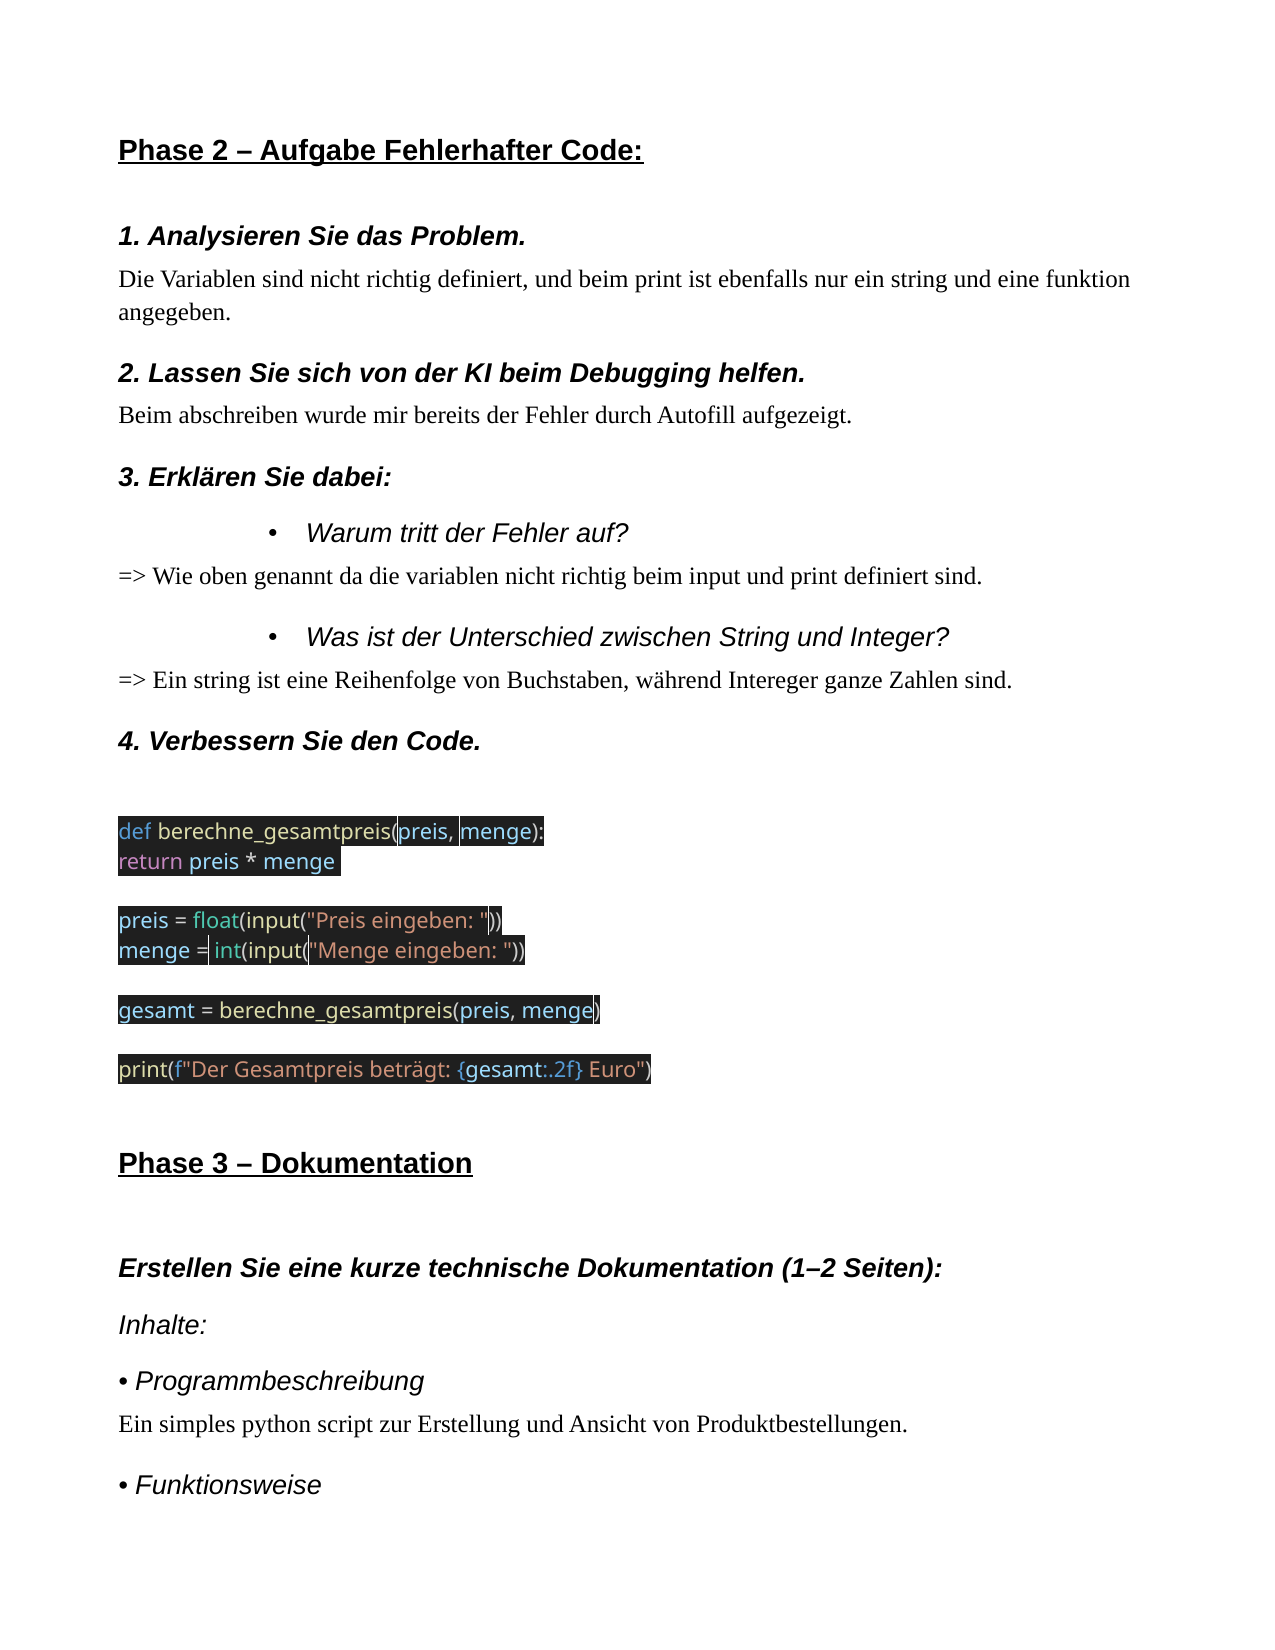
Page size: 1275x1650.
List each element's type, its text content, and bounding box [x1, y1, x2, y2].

subtitle Phase 2 – Aufgabe Fehlerhafter Code: [118, 133, 1157, 166]
text Beim abschreiben wurde mir bereits der Fehler durch Autofill aufgezeigt. [118, 401, 1157, 429]
text return preis * menge [118, 846, 1157, 876]
text menge = int(input("Menge eingeben: ")) [118, 935, 1157, 965]
text preis = float(input("Preis eingeben: ")) [118, 906, 1157, 935]
subtitle • Programmbeschreibung [118, 1365, 1157, 1396]
subtitle 3. Erklären Sie dabei: [118, 461, 1157, 492]
subtitle 1. Analysieren Sie das Problem. [118, 220, 1157, 251]
text Die Variablen sind nicht richtig definiert, und beim print ist ebenfalls nur ein string und eine funktion angegeben. [118, 264, 1157, 326]
subtitle Was ist der Unterschied zwischen String und Integer? [268, 621, 1157, 652]
subtitle Phase 3 – Dokumentation [118, 1146, 1157, 1180]
subtitle Inhalte: [118, 1309, 1157, 1340]
text Ein simples python script zur Erstellung und Ansicht von Produktbestellungen. [118, 1409, 1157, 1437]
subtitle • Funktionsweise [118, 1469, 1157, 1500]
subtitle 2. Lassen Sie sich von der KI beim Debugging helfen. [118, 357, 1157, 388]
subtitle Warum tritt der Fehler auf? [268, 517, 1157, 548]
subtitle Erstellen Sie eine kurze technische Dokumentation (1–2 Seiten): [118, 1252, 1157, 1284]
subtitle 4. Verbessern Sie den Code. [118, 725, 1157, 756]
text def berechne_gesamtpreis(preis, menge): [118, 816, 1157, 846]
text gesamt = berechne_gesamtpreis(preis, menge) [118, 995, 1157, 1024]
text => Ein string ist eine Reihenfolge von Buchstaben, während Intereger ganze Zahlen sind. [118, 665, 1157, 693]
text print(f"Der Gesamtpreis beträgt: {gesamt:.2f} Euro") [118, 1054, 1157, 1084]
text => Wie oben genannt da die variablen nicht richtig beim input und print definiert sind. [118, 561, 1157, 589]
